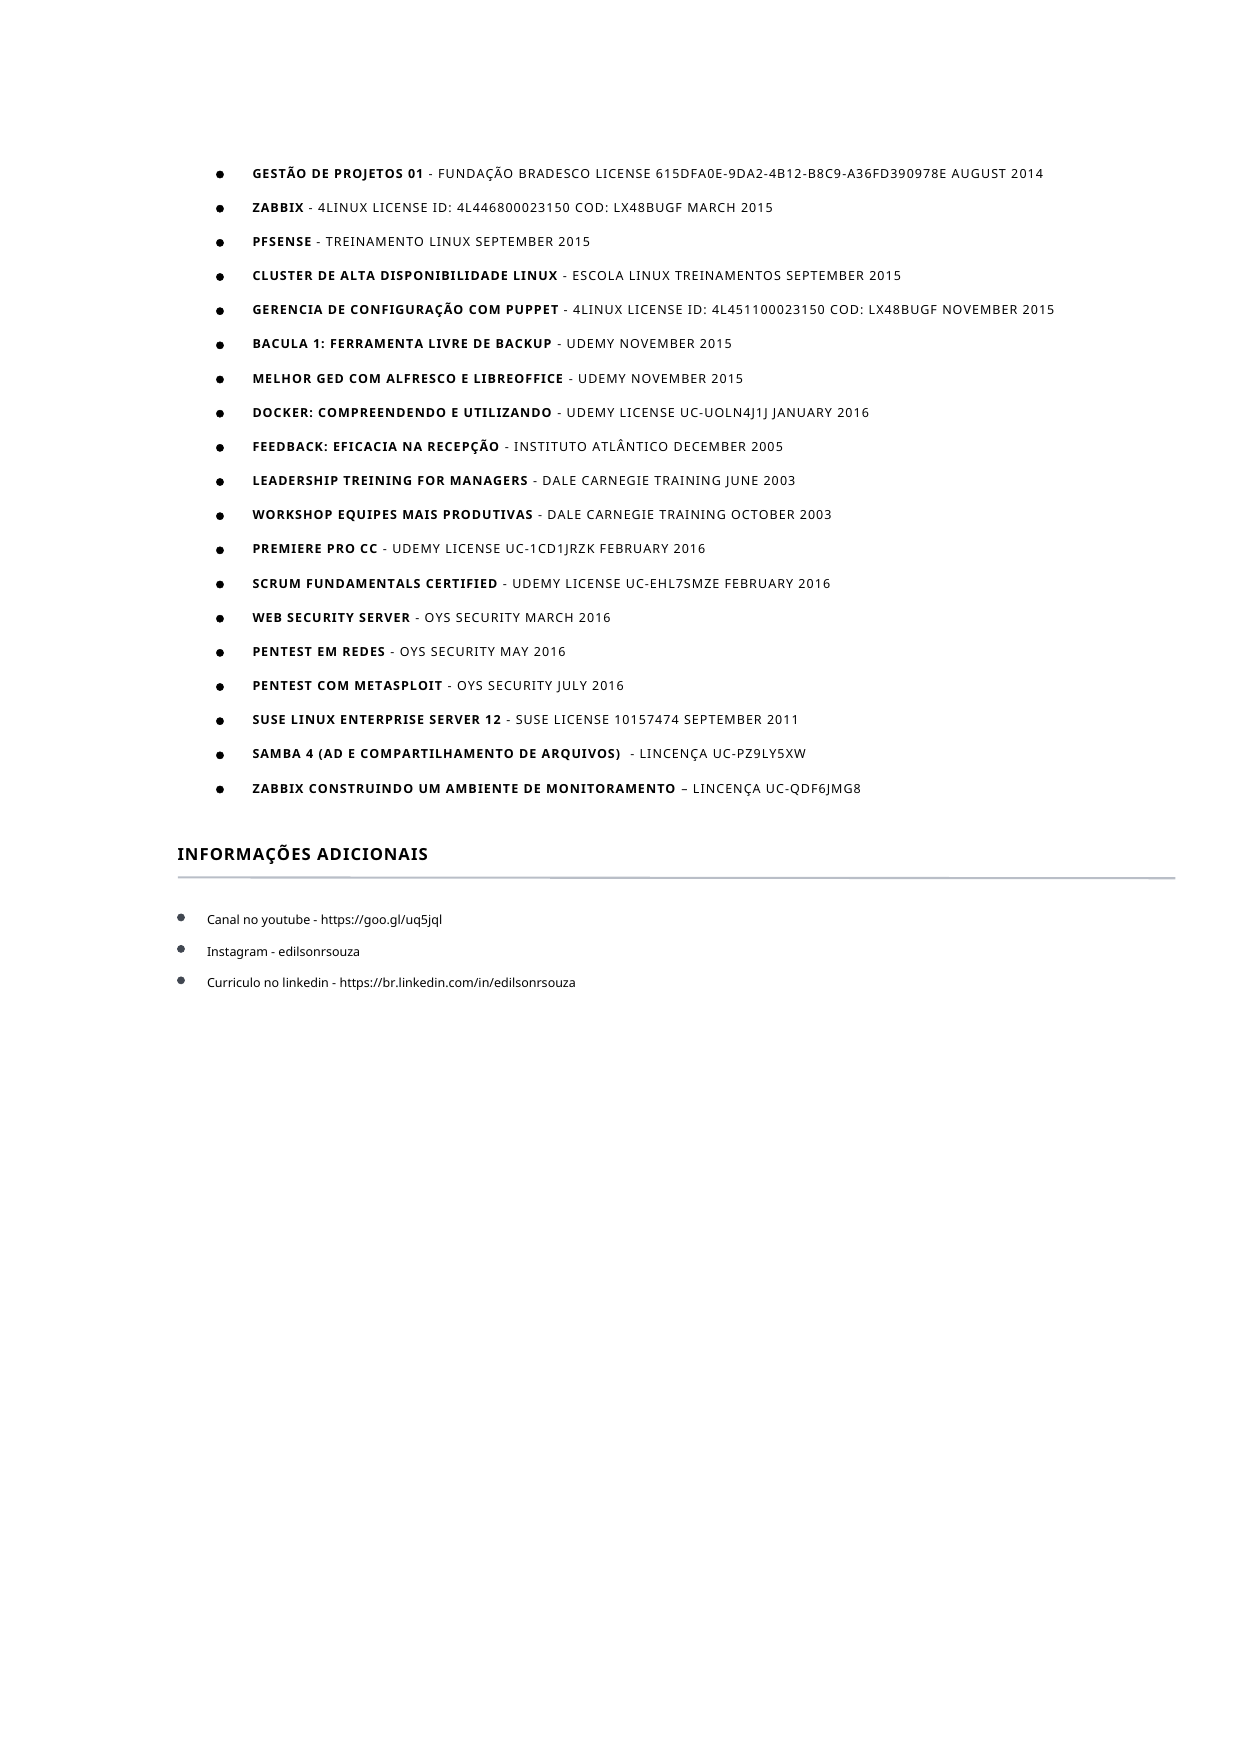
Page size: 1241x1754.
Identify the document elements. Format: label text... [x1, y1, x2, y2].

list Web Security Server - OYS Security March 2016 [215, 609, 1063, 626]
list Curriculo no linkedin - https://br.linkedin.com/in/edilsonrsouza [177, 973, 1063, 992]
list Pentest com Metasploit - OYS Security July 2016 [215, 677, 1063, 694]
list Bacula 1: ferramenta livre de backup - Udemy November 2015 [215, 336, 1063, 353]
list SUSE Linux Enterprise Server 12 - SUSE License 10157474 September 2011 [215, 711, 1063, 728]
list Workshop Equipes maIs Produtivas - Dale Carnegie Training October 2003 [215, 506, 1063, 523]
list Gestão de Projetos 01 - Fundação Bradesco License 615DFA0E-9DA2-4B12-B8C9-A36FD390978E August 2014 [215, 165, 1063, 182]
list Leadership Treining for Managers - Dale Carnegie Training June 2003 [215, 472, 1063, 489]
list Gerencia de Configuração com Puppet - 4Linux License ID: 4L451100023150 COD: LX48BuGf November 2015 [215, 301, 1063, 318]
list Pentest em Redes - OYS Security May 2016 [215, 643, 1063, 660]
list Docker: Compreendendo e utilizando - Udemy License UC-UOLN4J1J January 2016 [215, 404, 1063, 421]
text INFORMAÇÕES ADICIONAIS [177, 842, 1063, 865]
list SAMBA 4 (AD E COMPARTILHAMENTO DE ARQUIVOS) - LINCENÇA UC-PZ9LY5XW [215, 746, 1063, 763]
list ZABBIX CONSTRUINDO UM AMBIENTE DE MONITORAMENTO – LINCENÇA uc-QDF6JMG8 [215, 780, 1063, 797]
list Feedback: Eficacia na Recepção - Instituto Atlântico December 2005 [215, 438, 1063, 455]
list Instagram - edilsonrsouza [177, 942, 1063, 961]
list Premiere Pro CC - Udemy License UC-1CD1JRZK February 2016 [215, 541, 1063, 558]
list Cluster de Alta Disponibilidade Linux - Escola Linux Treinamentos September 2015 [215, 267, 1063, 284]
list PFSENSE - Treinamento LInux September 2015 [215, 233, 1063, 250]
list ZABBIX - 4Linux License ID: 4L446800023150 COD: LX48BuGf March 2015 [215, 199, 1063, 216]
list Melhor GED com Alfresco e LibreOffice - Udemy November 2015 [215, 370, 1063, 387]
list Canal no youtube - https://goo.gl/uq5jql [177, 910, 1063, 929]
list Scrum Fundamentals Certified - Udemy License UC-EHL7SMZE February 2016 [215, 575, 1063, 592]
